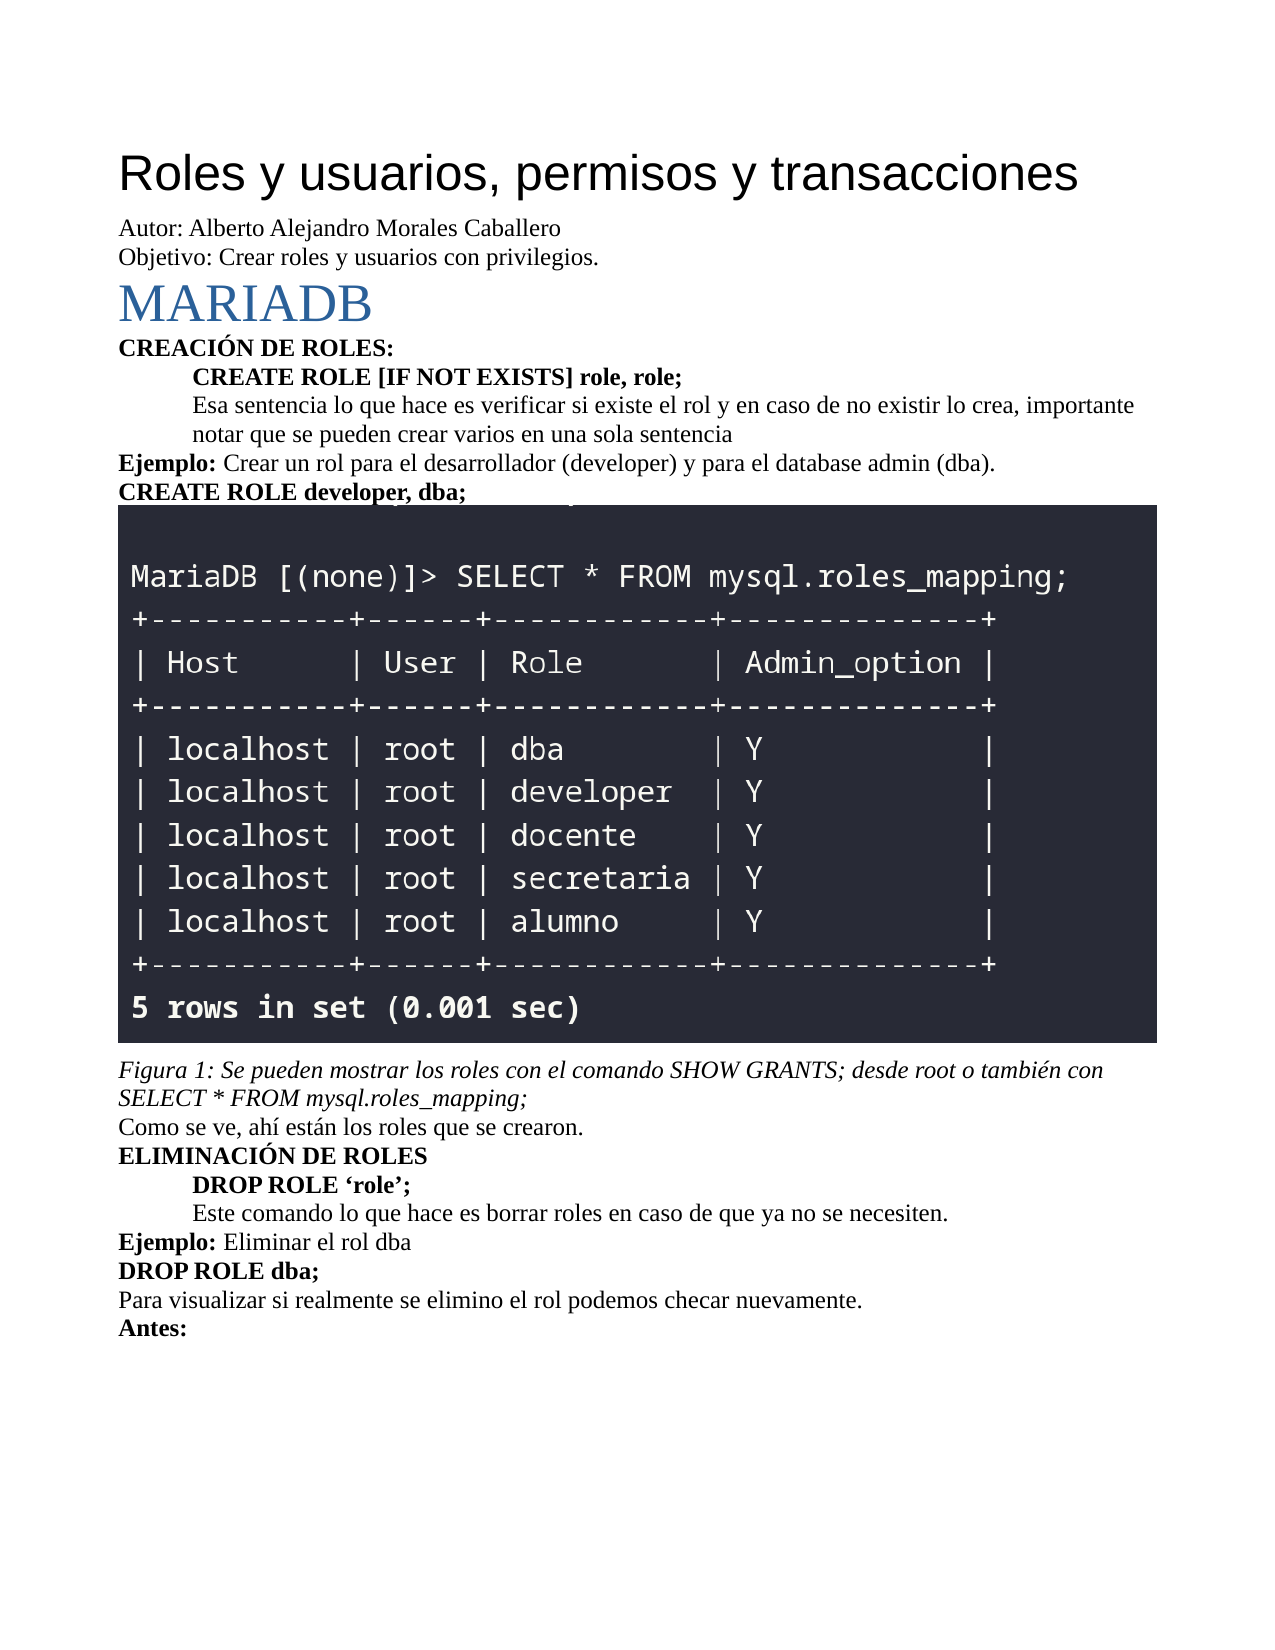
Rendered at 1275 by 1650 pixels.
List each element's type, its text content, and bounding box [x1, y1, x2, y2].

picture [118, 505, 1157, 1043]
text MARIADB [118, 271, 1157, 333]
text ELIMINACIÓN DE ROLES [118, 1141, 1157, 1170]
text CREATE ROLE developer, dba; [118, 477, 1157, 505]
text Esa sentencia lo que hace es verificar si existe el rol y en caso de no existir lo crea, importante notar que se pueden crear varios en una sola sentencia [118, 390, 1157, 448]
text Figura 1: Se pueden mostrar los roles con el comando SHOW GRANTS; desde root o también con SELECT * FROM mysql.roles_mapping; [118, 1043, 1157, 1112]
text DROP ROLE dba; [118, 1256, 1157, 1285]
text DROP ROLE ‘role’; [118, 1170, 1157, 1198]
text Para visualizar si realmente se elimino el rol podemos checar nuevamente. [118, 1285, 1157, 1313]
text Ejemplo: Crear un rol para el desarrollador (developer) y para el database admin (dba). [118, 448, 1157, 477]
text Objetivo: Crear roles y usuarios con privilegios. [118, 242, 1157, 271]
text CREATE ROLE [IF NOT EXISTS] role, role; [118, 362, 1157, 390]
text CREACIÓN DE ROLES: [118, 333, 1157, 362]
text Este comando lo que hace es borrar roles en caso de que ya no se necesiten. [118, 1198, 1157, 1227]
subtitle ­Roles y usuarios, permisos y transacciones [118, 143, 1157, 201]
text Como se ve, ahí ­están los roles que se crearon. [118, 1112, 1157, 1141]
text Antes: [118, 1313, 1157, 1342]
text Ejemplo: Eliminar el rol dba [118, 1227, 1157, 1256]
text Autor: Alberto Alejandro Morales Caballero [118, 213, 1157, 242]
